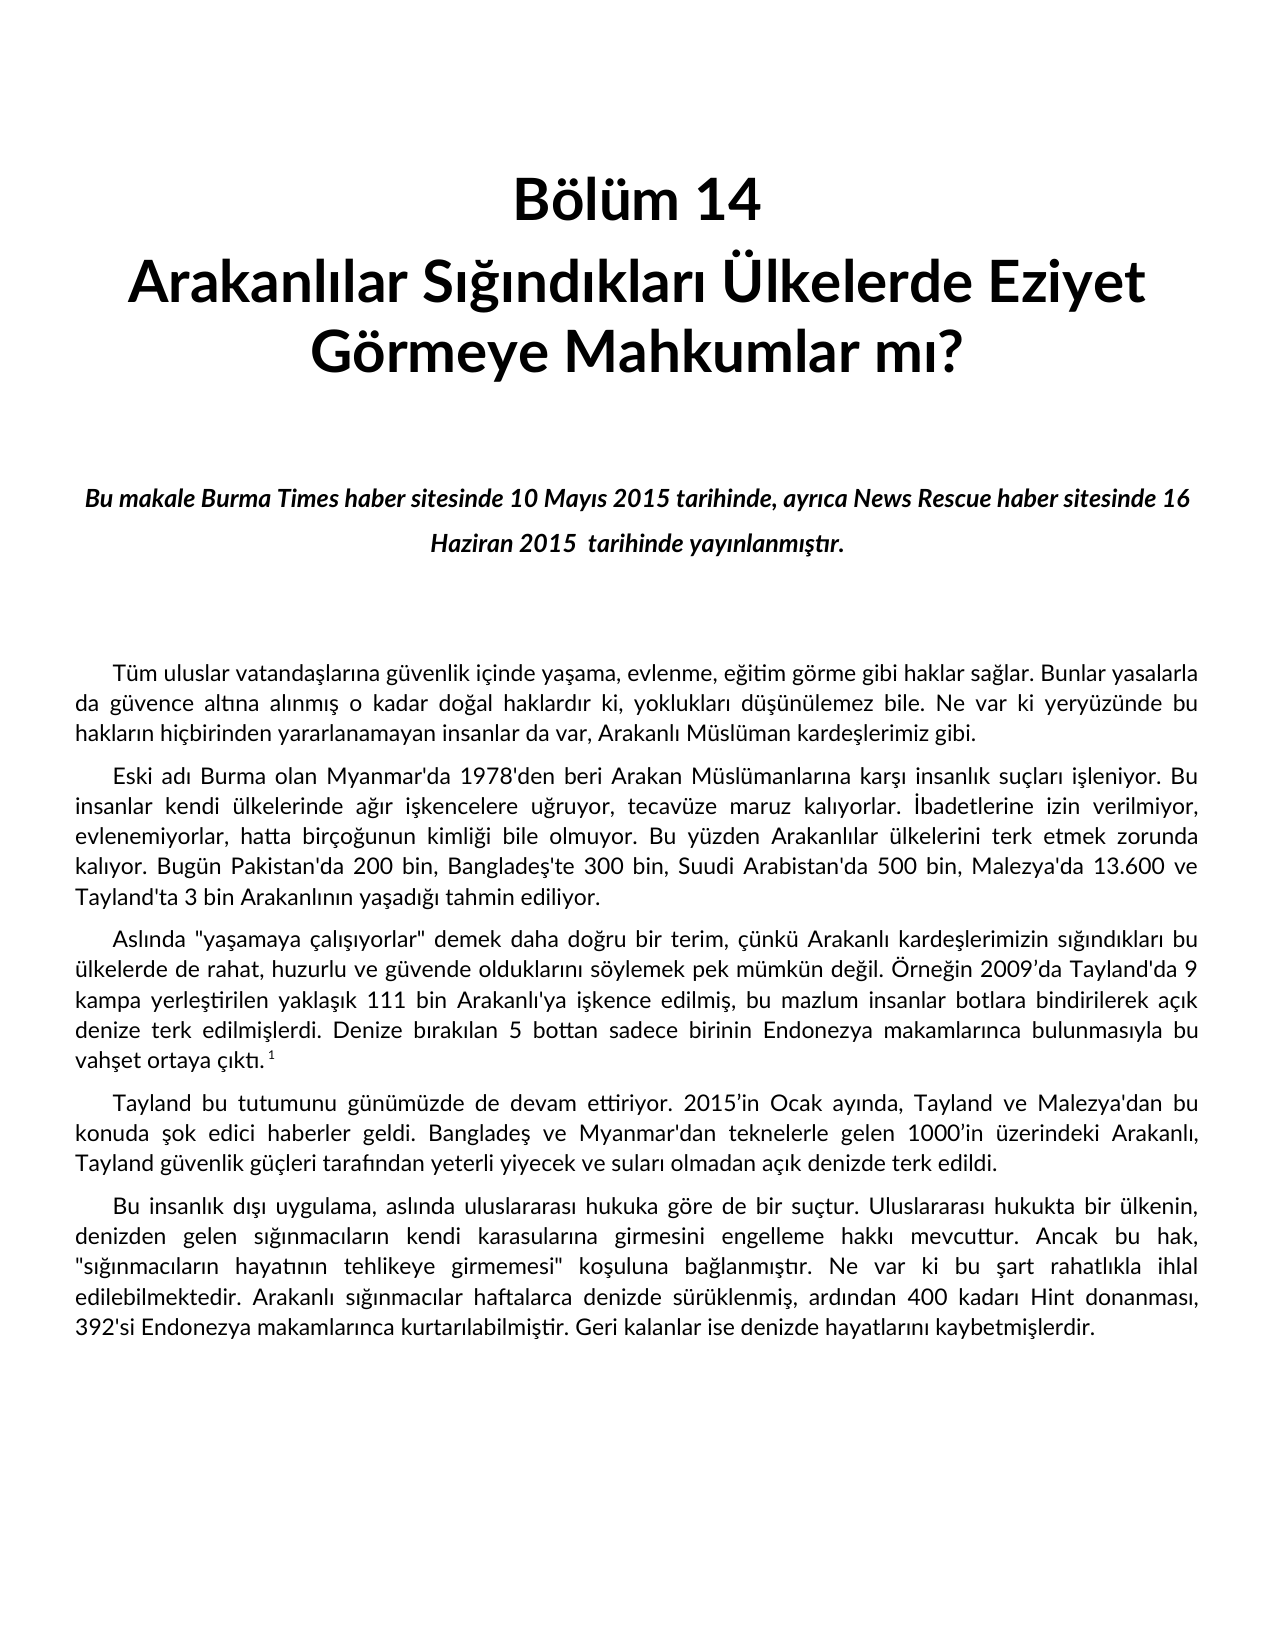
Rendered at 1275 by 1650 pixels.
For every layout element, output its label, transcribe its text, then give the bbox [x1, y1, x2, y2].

text Bu makale Burma Times haber sitesinde 10 Mayıs 2015 tarihinde, ayrıca News Rescue haber sitesinde 16 Haziran 2015 tarihinde yayınlanmıştır. [75, 483, 1200, 558]
text Tayland bu tutumunu günümüzde de devam ettiriyor. 2015’in Ocak ayında, Tayland ve Malezya'dan bu konuda şok edici haberler geldi. Bangladeş ve Myanmar'dan teknelerle gelen 1000’in üzerindeki Arakanlı, Tayland güvenlik güçleri tarafından yeterli yiyecek ve suları olmadan açık denizde terk edildi. [75, 1088, 1200, 1176]
subtitle Bölüm 14 [75, 162, 1200, 232]
text Aslında "yaşamaya çalışıyorlar" demek daha doğru bir terim, çünkü Arakanlı kardeşlerimizin sığındıkları bu ülkelerde de rahat, huzurlu ve güvende olduklarını söylemek pek mümkün değil. Örneğin 2009’da Tayland'da 9 kampa yerleştirilen yaklaşık 111 bin Arakanlı'ya işkence edilmiş, bu mazlum insanlar botlara bindirilerek açık denize terk edilmişlerdi. Denize bırakılan 5 bottan sadece birinin Endonezya makamlarınca bulunmasıyla bu vahşet ortaya çıktı. 1 [75, 925, 1200, 1073]
subtitle Arakanlılar Sığındıkları Ülkelerde Eziyet Görmeye Mahkumlar mı? [75, 245, 1200, 385]
text Bu insanlık dışı uygulama, aslında uluslararası hukuka göre de bir suçtur. Uluslararası hukukta bir ülkenin, denizden gelen sığınmacıların kendi karasularına girmesini engelleme hakkı mevcuttur. Ancak bu hak, "sığınmacıların hayatının tehlikeye girmemesi" koşuluna bağlanmıştır. Ne var ki bu şart rahatlıkla ihlal edilebilmektedir. Arakanlı sığınmacılar haftalarca denizde sürüklenmiş, ardından 400 kadarı Hint donanması, 392'si Endonezya makamlarınca kurtarılabilmiştir. Geri kalanlar ise denizde hayatlarını kaybetmişlerdir. [75, 1192, 1200, 1340]
text Tüm uluslar vatandaşlarına güvenlik içinde yaşama, evlenme, eğitim görme gibi haklar sağlar. Bunlar yasalarla da güvence altına alınmış o kadar doğal haklardır ki, yoklukları düşünülemez bile. Ne var ki yeryüzünde bu hakların hiçbirinden yararlanamayan insanlar da var, Arakanlı Müslüman kardeşlerimiz gibi. [75, 658, 1200, 746]
text Eski adı Burma olan Myanmar'da 1978'den beri Arakan Müslümanlarına karşı insanlık suçları işleniyor. Bu insanlar kendi ülkelerinde ağır işkencelere uğruyor, tecavüze maruz kalıyorlar. İbadetlerine izin verilmiyor, evlenemiyorlar, hatta birçoğunun kimliği bile olmuyor. Bu yüzden Arakanlılar ülkelerini terk etmek zorunda kalıyor. Bugün Pakistan'da 200 bin, Bangladeş'te 300 bin, Suudi Arabistan'da 500 bin, Malezya'da 13.600 ve Tayland'ta 3 bin Arakanlının yaşadığı tahmin ediliyor. [75, 761, 1200, 910]
